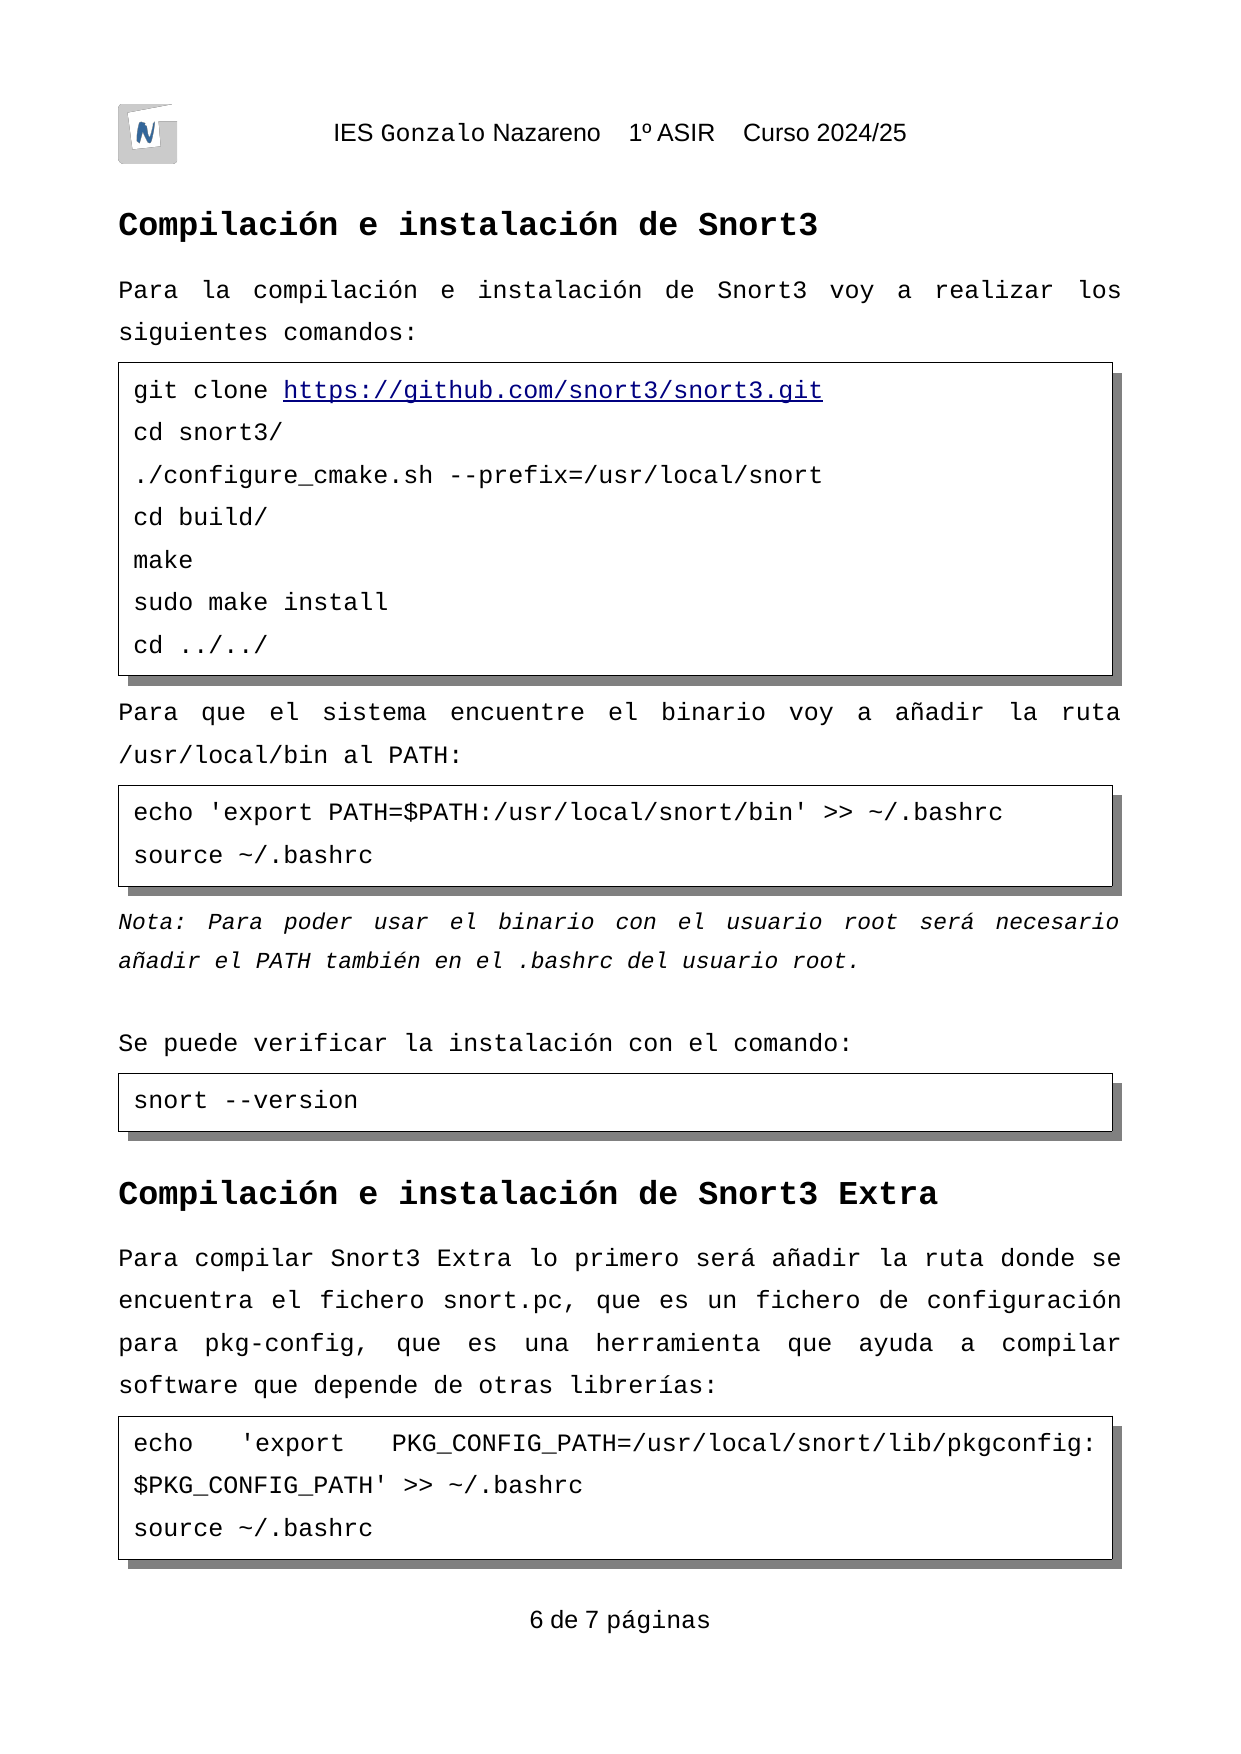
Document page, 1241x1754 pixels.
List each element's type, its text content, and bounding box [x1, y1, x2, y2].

picture [118, 104, 178, 164]
text git clone https://github.com/snort3/snort3.git [119, 363, 1112, 405]
text Para que el sistema encuentre el binario voy a añadir la ruta /usr/local/bin al PATH: [118, 700, 1122, 771]
text cd ../../ [119, 617, 1112, 675]
text sudo make install [119, 575, 1112, 617]
text source ~/.bashrc [119, 1501, 1112, 1559]
text ./configure_cmake.sh --prefix=/usr/local/snort [119, 447, 1112, 490]
text Se puede verificar la instalación con el comando: [118, 1030, 1122, 1059]
text make [119, 532, 1112, 575]
text Para compilar Snort3 Extra lo primero será añadir la ruta donde se encuentra el fichero snort.pc, que es un fichero de configuración para pkg-config, que es una herramienta que ayuda a compilar software que depende de otras librerías: [118, 1246, 1122, 1401]
text cd snort3/ [119, 405, 1112, 447]
text cd build/ [119, 490, 1112, 532]
text echo 'export PKG_CONFIG_PATH=/usr/local/snort/lib/pkgconfig:$PKG_CONFIG_PATH' >> ~/.bashrc [119, 1417, 1112, 1501]
text Para la compilación e instalación de Snort3 voy a realizar los siguientes comandos: [118, 277, 1122, 348]
text echo 'export PATH=$PATH:/usr/local/snort/bin' >> ~/.bashrc [119, 786, 1112, 827]
subtitle Compilación e instalación de Snort3 Extra [118, 1176, 1122, 1214]
subtitle Compilación e instalación de Snort3 [118, 208, 1122, 246]
text Nota: Para poder usar el binario con el usuario root será necesario añadir el PATH también en el .bashrc del usuario root. [118, 910, 1122, 975]
text snort --version [119, 1074, 1112, 1131]
text source ~/.bashrc [119, 827, 1112, 886]
